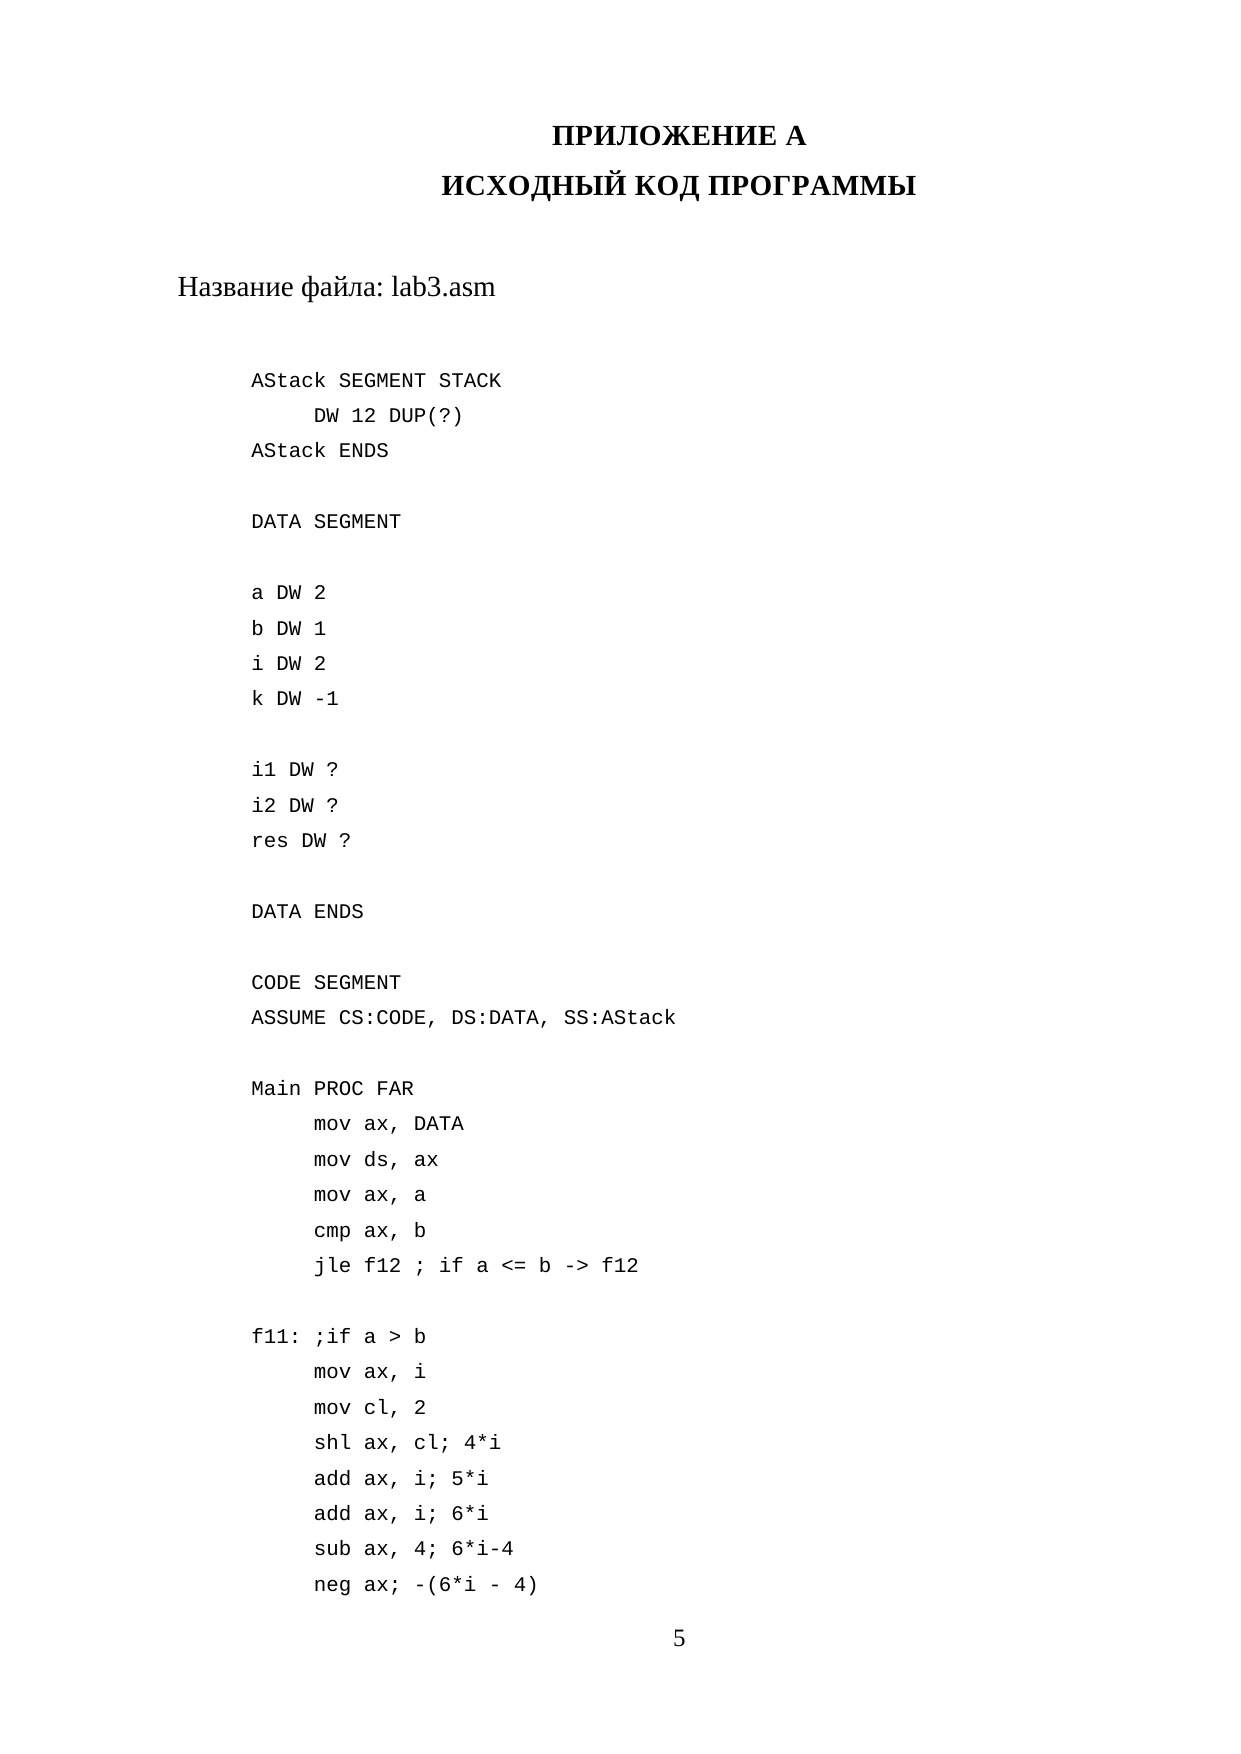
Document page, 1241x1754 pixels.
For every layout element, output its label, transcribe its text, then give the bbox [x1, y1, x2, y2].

text add ax, i; 6*i [177, 1503, 1181, 1527]
text AStack SEGMENT STACK [177, 370, 1181, 393]
text f11: ;if a > b [177, 1326, 1181, 1349]
text jle f12 ; if a <= b -> f12 [177, 1255, 1181, 1279]
text neg ax; -(6*i - 4) [177, 1574, 1181, 1597]
text ASSUME CS:CODE, DS:DATA, SS:AStack [177, 1007, 1181, 1031]
text mov ax, a [177, 1184, 1181, 1208]
text CODE SEGMENT [177, 972, 1181, 995]
text Название файла: lab3.asm [177, 269, 1181, 303]
text shl ax, cl; 4*i [177, 1432, 1181, 1456]
text k DW -1 [177, 688, 1181, 712]
text i1 DW ? [177, 759, 1181, 783]
text mov ds, ax [177, 1149, 1181, 1172]
text cmp ax, b [177, 1220, 1181, 1243]
text Main PROC FAR [177, 1078, 1181, 1102]
text i DW 2 [177, 653, 1181, 677]
text add ax, i; 5*i [177, 1468, 1181, 1491]
text res DW ? [177, 830, 1181, 854]
text b DW 1 [177, 618, 1181, 641]
text a DW 2 [177, 582, 1181, 606]
text mov cl, 2 [177, 1397, 1181, 1420]
text sub ax, 4; 6*i-4 [177, 1538, 1181, 1562]
text mov ax, DATA [177, 1113, 1181, 1137]
text DATA ENDS [177, 901, 1181, 924]
text DATA SEGMENT [177, 511, 1181, 535]
text ПРИЛОЖЕНИЕ А [177, 118, 1181, 152]
text ИСХОДНЫЙ КОД ПРОГРАММЫ [177, 168, 1181, 202]
text AStack ENDS [177, 441, 1181, 464]
text mov ax, i [177, 1361, 1181, 1385]
text i2 DW ? [177, 795, 1181, 818]
text DW 12 DUP(?) [177, 405, 1181, 429]
